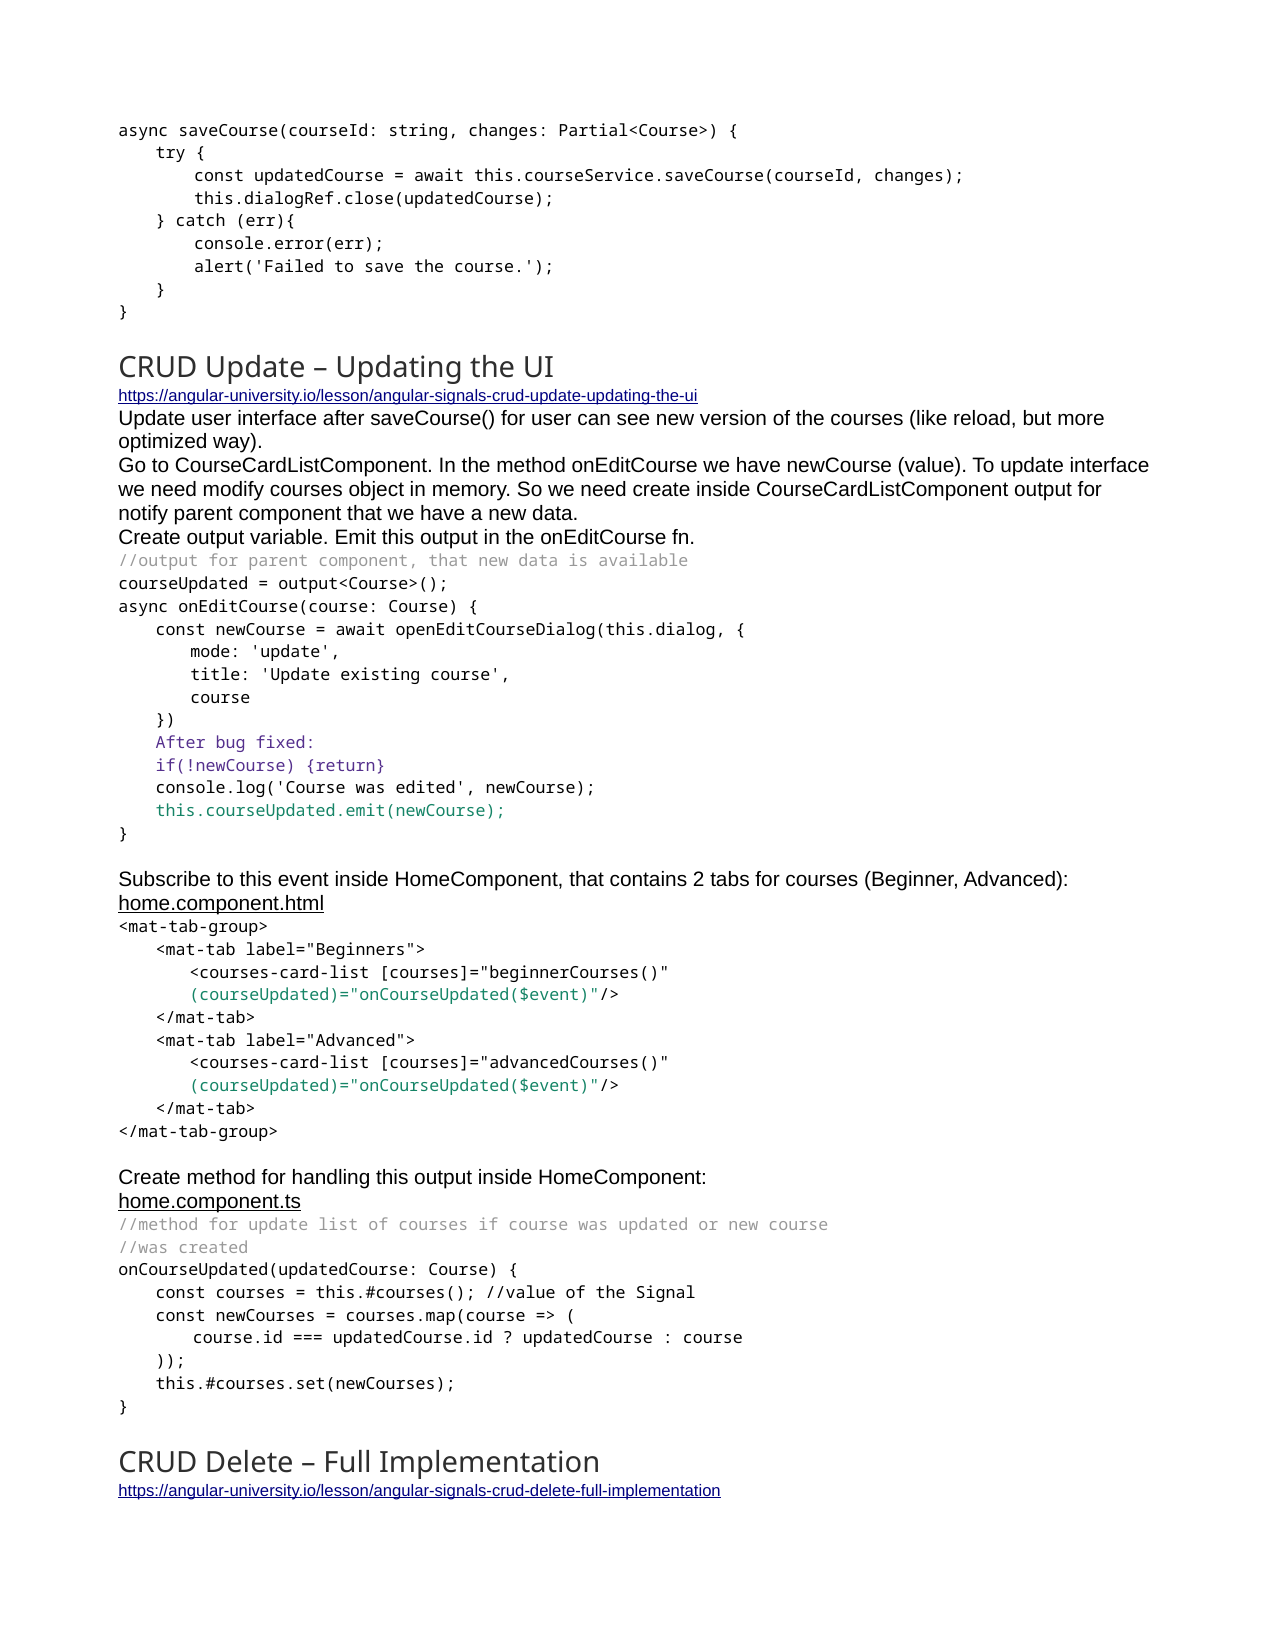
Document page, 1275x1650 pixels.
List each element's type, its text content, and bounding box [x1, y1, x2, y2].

text (courseUpdated)="onCourseUpdated($event)"/> [118, 1074, 1157, 1097]
text (courseUpdated)="onCourseUpdated($event)"/> [118, 983, 1157, 1006]
text } [118, 822, 1157, 844]
text <mat-tab-group> [118, 915, 1157, 938]
text alert('Failed to save the course.'); [118, 254, 1157, 277]
text } [118, 300, 1157, 322]
text } catch (err){ [118, 209, 1157, 232]
text CRUD Update – Updating the UI [118, 346, 1157, 386]
text this.dialogRef.close(updatedCourse); [118, 186, 1157, 209]
text async onEditCourse(course: Course) { [118, 594, 1157, 617]
text )); [118, 1349, 1157, 1372]
text if(!newCourse) {return} [118, 753, 1157, 776]
text try { [118, 141, 1157, 163]
text title: 'Update existing course', [118, 663, 1157, 685]
text <mat-tab label="Advanced"> [118, 1028, 1157, 1051]
text https://angular-university.io/lesson/angular-signals-crud-update-updating-the-ui [118, 386, 1157, 405]
text console.error(err); [118, 232, 1157, 254]
text const newCourses = courses.map(course => ( [118, 1303, 1157, 1326]
text mode: 'update', [118, 640, 1157, 663]
text CRUD Delete – Full Implementation [118, 1441, 1157, 1481]
text Create method for handling this output inside HomeComponent: [118, 1165, 1157, 1189]
text home.component.html [118, 891, 1157, 915]
text course.id === updatedCourse.id ? updatedCourse : course [118, 1326, 1157, 1349]
text } [118, 1394, 1157, 1417]
text const updatedCourse = await this.courseService.saveCourse(courseId, changes); [118, 163, 1157, 186]
text //was created [118, 1235, 1157, 1258]
text course [118, 685, 1157, 708]
text home.component.ts [118, 1189, 1157, 1213]
text async saveCourse(courseId: string, changes: Partial<Course>) { [118, 118, 1157, 141]
text }) [118, 708, 1157, 731]
text <courses-card-list [courses]="beginnerCourses()" [118, 960, 1157, 983]
text Subscribe to this event inside HomeComponent, that contains 2 tabs for courses (Beginner, Advanced): [118, 867, 1157, 891]
text Go to CourseCardListComponent. In the method onEditCourse we have newCourse (value). To update interface we need modify courses object in memory. So we need create inside CourseCardListComponent output for notify parent component that we have a new data. [118, 453, 1157, 525]
text //output for parent component, that new data is available [118, 549, 1157, 572]
text const courses = this.#courses(); //value of the Signal [118, 1281, 1157, 1303]
text this.courseUpdated.emit(newCourse); [118, 799, 1157, 822]
text } [118, 277, 1157, 300]
text <courses-card-list [courses]="advancedCourses()" [118, 1051, 1157, 1074]
text Update user interface after saveCourse() for user can see new version of the courses (like reload, but more optimized way). [118, 405, 1157, 453]
text this.#courses.set(newCourses); [118, 1372, 1157, 1394]
text <mat-tab label="Beginners"> [118, 938, 1157, 960]
text </mat-tab-group> [118, 1119, 1157, 1142]
text Create output variable. Emit this output in the onEditCourse fn. [118, 525, 1157, 549]
text </mat-tab> [118, 1006, 1157, 1028]
text onCourseUpdated(updatedCourse: Course) { [118, 1258, 1157, 1281]
text //method for update list of courses if course was updated or new course [118, 1213, 1157, 1235]
text console.log('Course was edited', newCourse); [118, 776, 1157, 799]
text </mat-tab> [118, 1097, 1157, 1119]
text https://angular-university.io/lesson/angular-signals-crud-delete-full-implementation [118, 1481, 1157, 1500]
text After bug fixed: [118, 731, 1157, 753]
text courseUpdated = output<Course>(); [118, 572, 1157, 594]
text const newCourse = await openEditCourseDialog(this.dialog, { [118, 617, 1157, 640]
